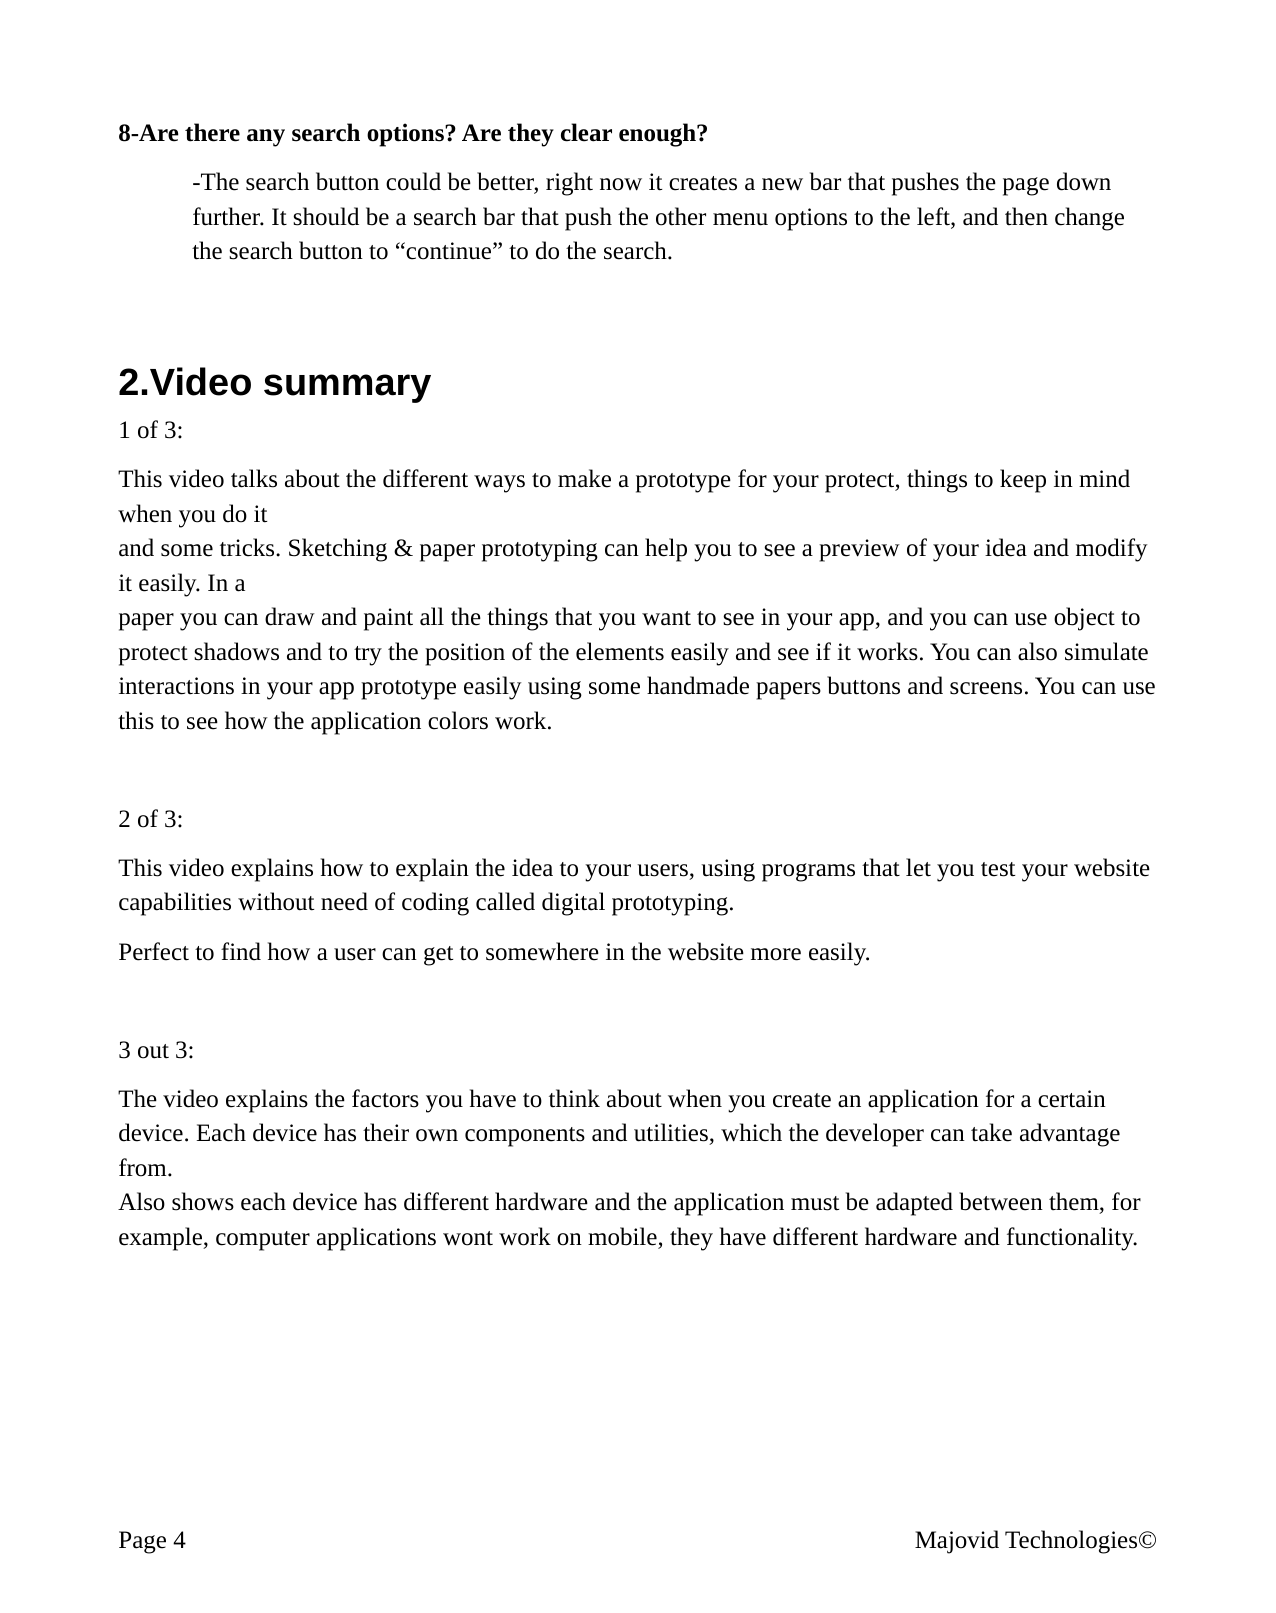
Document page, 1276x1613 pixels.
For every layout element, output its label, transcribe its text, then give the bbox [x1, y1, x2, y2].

text -The search button could be better, right now it creates a new bar that pushes the page down further. It should be a search bar that push the other menu options to the left, and then change the search button to “continue” to do the search. [118, 167, 1157, 265]
text 1 of 3: [118, 415, 1157, 444]
text This video talks about the different ways to make a prototype for your protect, things to keep in mind when you do it and some tricks. Sketching & paper prototyping can help you to see a preview of your idea and modify it easily. In a paper you can draw and paint all the things that you want to see in your app, and you can use object to protect shadows and to try the position of the elements easily and see if it works. You can also simulate interactions in your app prototype easily using some handmade papers buttons and screens. You can use this to see how the application colors work. [118, 464, 1157, 734]
subtitle 2.Video summary [118, 359, 1157, 403]
text Perfect to find how a user can get to somewhere in the website more easily. [118, 937, 1157, 965]
text 3 out 3: [118, 1035, 1157, 1063]
text 2 of 3: [118, 804, 1157, 833]
text The video explains the factors you have to think about when you create an application for a certain device. Each device has their own components and utilities, which the developer can take advantage from. Also shows each device has different hardware and the application must be adapted between them, for example, computer applications wont work on mobile, they have different hardware and functionality. [118, 1084, 1157, 1250]
text 8-Are there any search options? Are they clear enough? [118, 118, 1157, 147]
text This video explains how to explain the idea to your users, using programs that let you test your website capabilities without need of coding called digital prototyping. [118, 853, 1157, 916]
